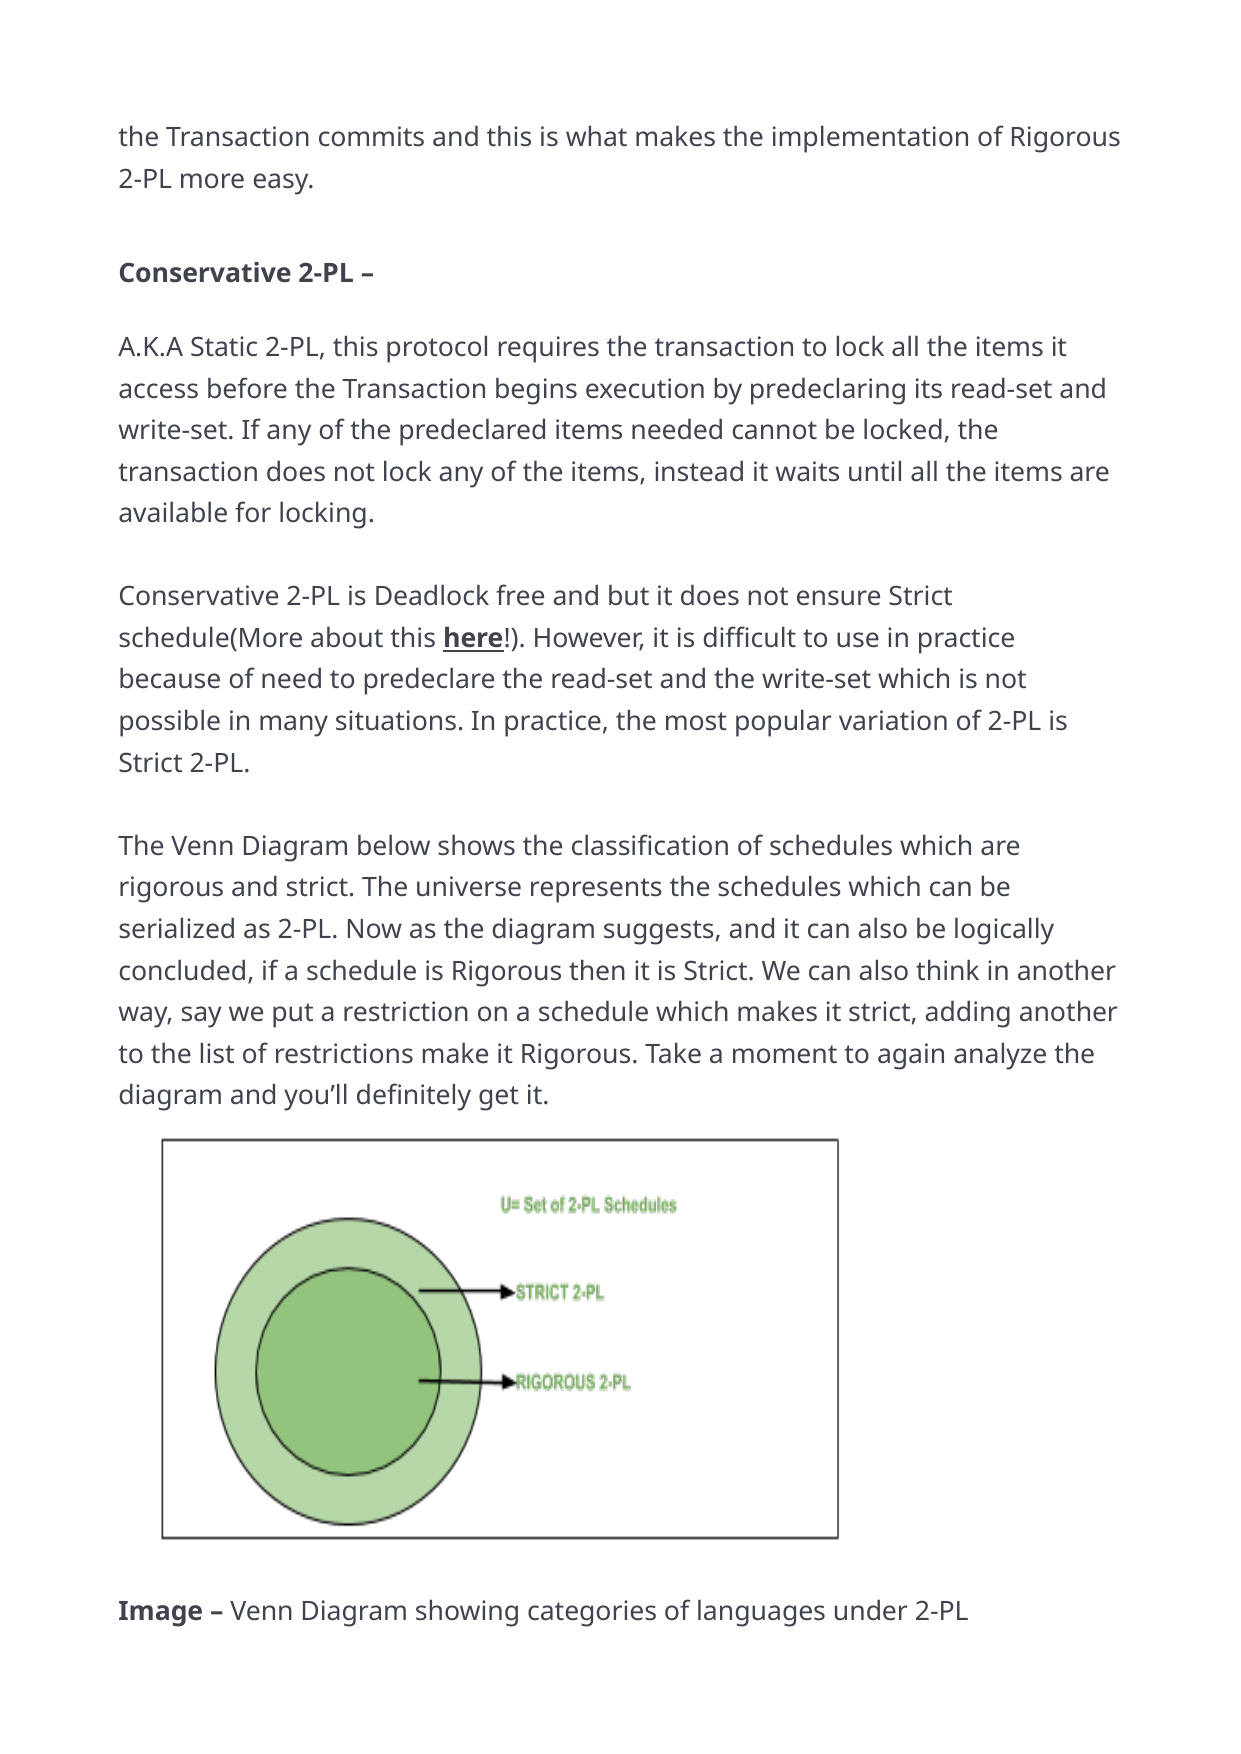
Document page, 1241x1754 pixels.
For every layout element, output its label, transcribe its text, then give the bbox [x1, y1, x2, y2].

subtitle Conservative 2-PL – [118, 254, 1122, 291]
text A.K.A Static 2-PL, this protocol requires the transaction to lock all the items it access before the Transaction begins execution by predeclaring its read-set and write-set. If any of the predeclared items needed cannot be locked, the transaction does not lock any of the items, instead it waits until all the items are available for locking. Conservative 2-PL is Deadlock free and but it does not ensure Strict schedule(More about this here!). However, it is difficult to use in practice because of need to predeclare the read-set and the write-set which is not possible in many situations. In practice, the most popular variation of 2-PL is Strict 2-PL. The Venn Diagram below shows the classification of schedules which are rigorous and strict. The universe represents the schedules which can be serialized as 2-PL. Now as the diagram suggests, and it can also be logically concluded, if a schedule is Rigorous then it is Strict. We can also think in another way, say we put a restriction on a schedule which makes it strict, adding another to the list of restrictions make it Rigorous. Take a moment to again analyze the diagram and you’ll definitely get it. [118, 328, 1122, 1112]
picture [118, 1117, 861, 1587]
text the Transaction commits and this is what makes the implementation of Rigorous 2-PL more easy. [118, 118, 1122, 196]
text Image – Venn Diagram showing categories of languages under 2-PL [118, 1118, 1122, 1628]
